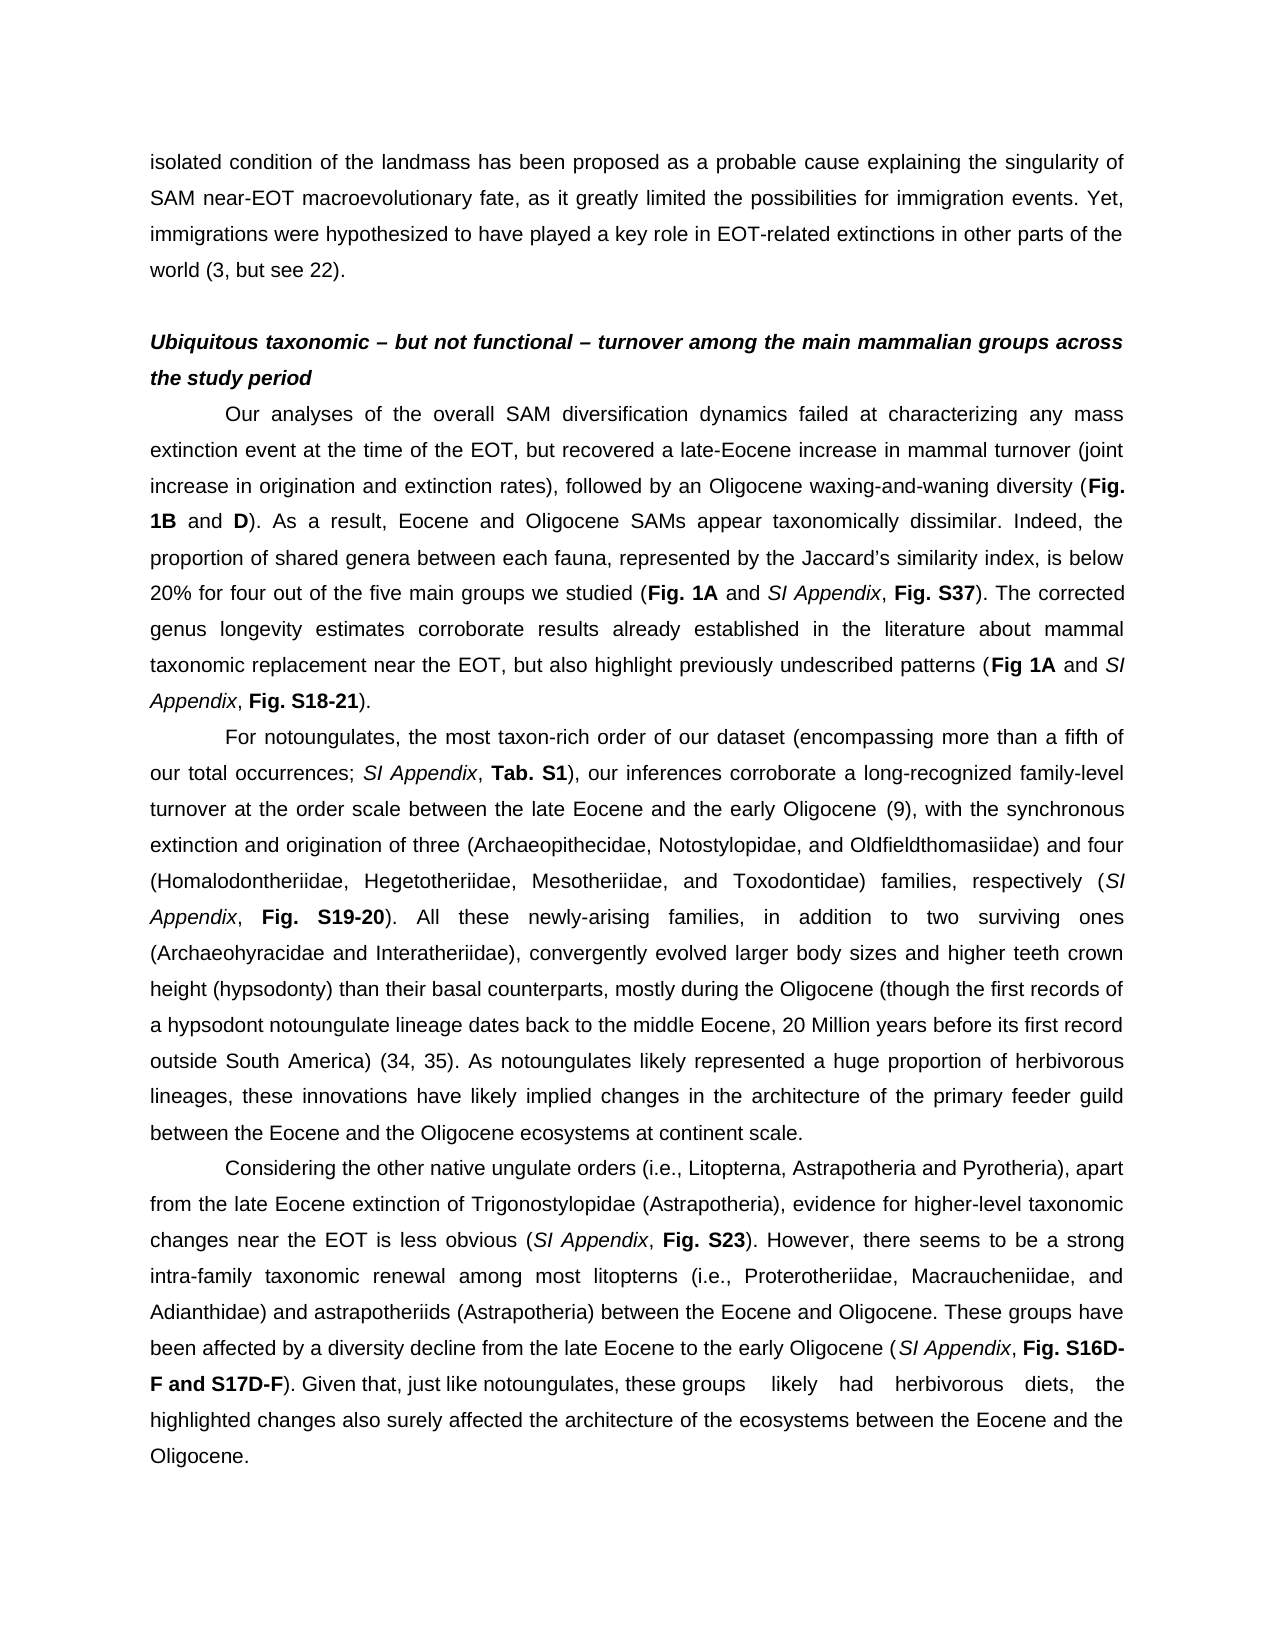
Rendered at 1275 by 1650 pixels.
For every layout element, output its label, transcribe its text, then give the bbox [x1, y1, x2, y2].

text Our analyses of the overall SAM diversification dynamics failed at characterizing any mass extinction event at the time of the EOT, but recovered a late-Eocene increase in mammal turnover (joint increase in origination and extinction rates), followed by an Oligocene waxing-and-waning diversity (Fig. 1B and D). As a result, Eocene and Oligocene SAMs appear taxonomically dissimilar. Indeed, the proportion of shared genera between each fauna, represented by the Jaccard’s similarity index, is below 20% for four out of the five main groups we studied (Fig. 1A and SI Appendix, Fig. S37). The corrected genus longevity estimates corroborate results already established in the literature about mammal taxonomic replacement near the EOT, but also highlight previously undescribed patterns (Fig 1A and SI Appendix, Fig. S18-21). [150, 402, 1125, 713]
text isolated condition of the landmass has been proposed as a probable cause explaining the singularity of SAM near-EOT macroevolutionary fate, as it greatly limited the possibilities for immigration events. Yet, immigrations were hypothesized to have played a key role in EOT-related extinctions in other parts of the world (3, but see 22). [150, 150, 1125, 282]
text Considering the other native ungulate orders (i.e., Litopterna, Astrapotheria and Pyrotheria), apart from the late Eocene extinction of Trigonostylopidae (Astrapotheria), evidence for higher-level taxonomic changes near the EOT is less obvious (SI Appendix, Fig. S23). However, there seems to be a strong intra-family taxonomic renewal among most litopterns (i.e., Proterotheriidae, Macraucheniidae, and Adianthidae) and astrapotheriids (Astrapotheria) between the Eocene and Oligocene. These groups have been affected by a diversity decline from the late Eocene to the early Oligocene (SI Appendix, Fig. S16D-F and S17D-F). Given that, just like notoungulates, these groups likely had herbivorous diets, the highlighted changes also surely affected the architecture of the ecosystems between the Eocene and the Oligocene. [150, 1156, 1125, 1468]
text Ubiquitous taxonomic – but not functional – turnover among the main mammalian groups across the study period [150, 330, 1125, 389]
text For notoungulates, the most taxon-rich order of our dataset (encompassing more than a fifth of our total occurrences; SI Appendix, Tab. S1), our inferences corroborate a long-recognized family-level turnover at the order scale between the late Eocene and the early Oligocene (9), with the synchronous extinction and origination of three (Archaeopithecidae, Notostylopidae, and Oldfieldthomasiidae) and four (Homalodontheriidae, Hegetotheriidae, Mesotheriidae, and Toxodontidae) families, respectively (SI Appendix, Fig. S19-20). All these newly-arising families, in addition to two surviving ones (Archaeohyracidae and Interatheriidae), convergently evolved larger body sizes and higher teeth crown height (hypsodonty) than their basal counterparts, mostly during the Oligocene (though the first records of a hypsodont notoungulate lineage dates back to the middle Eocene, 20 Million years before its first record outside South America) (34, 35). As notoungulates likely represented a huge proportion of herbivorous lineages, these innovations have likely implied changes in the architecture of the primary feeder guild between the Eocene and the Oligocene ecosystems at continent scale. [150, 725, 1125, 1144]
